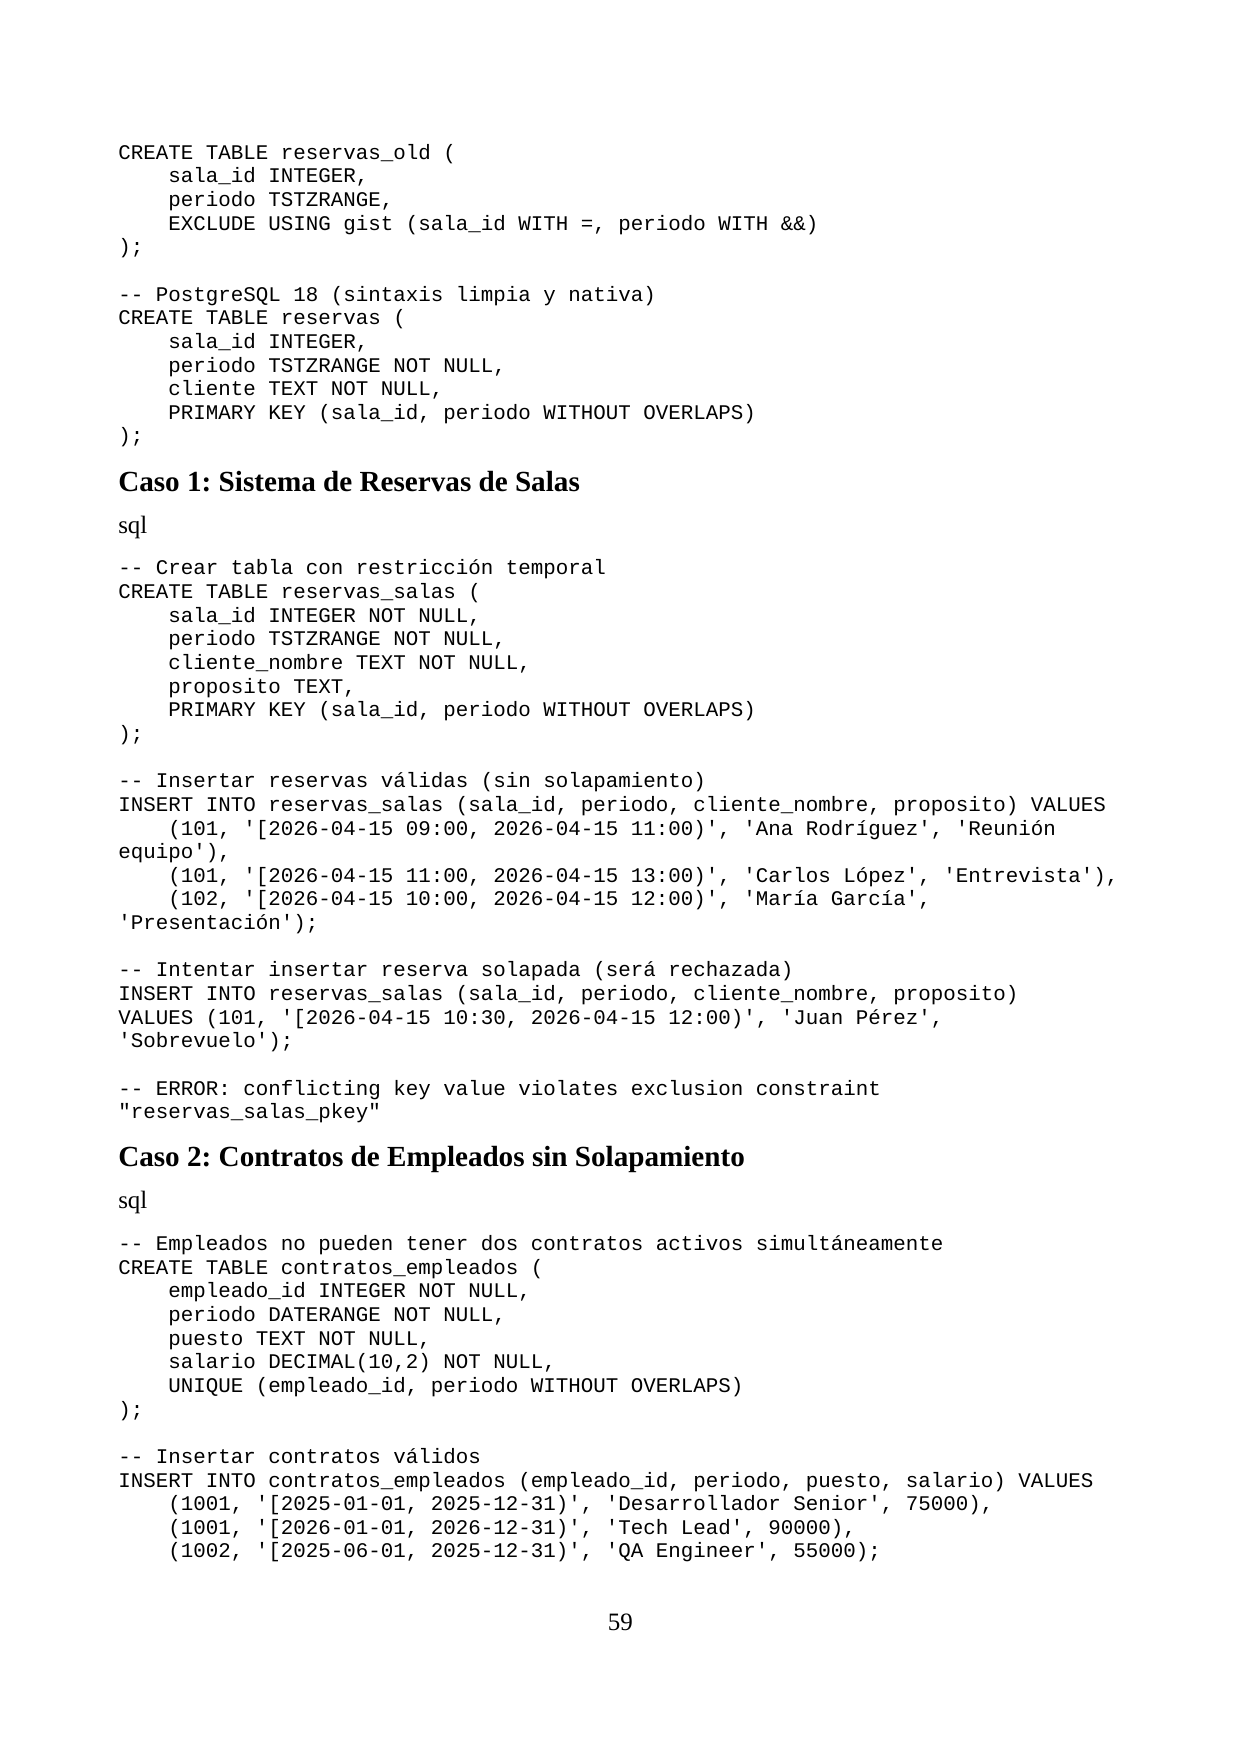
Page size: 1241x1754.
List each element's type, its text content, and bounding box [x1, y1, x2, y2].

text -- Insertar contratos válidos [118, 1446, 1122, 1469]
text (102, '[2026-04-15 10:00, 2026-04-15 12:00)', 'María García', 'Presentación'); [118, 888, 1122, 936]
text (101, '[2026-04-15 09:00, 2026-04-15 11:00)', 'Ana Rodríguez', 'Reunión equipo'), [118, 817, 1122, 865]
text periodo TSTZRANGE, [118, 189, 1122, 213]
text periodo DATERANGE NOT NULL, [118, 1304, 1122, 1328]
text ); [118, 723, 1122, 747]
text periodo TSTZRANGE NOT NULL, [118, 354, 1122, 378]
subtitle Caso 1: Sistema de Reservas de Salas [118, 464, 1122, 497]
text PRIMARY KEY (sala_id, periodo WITHOUT OVERLAPS) [118, 402, 1122, 426]
text CREATE TABLE reservas_salas ( [118, 581, 1122, 605]
text -- Insertar reservas válidas (sin solapamiento) [118, 770, 1122, 794]
text cliente TEXT NOT NULL, [118, 378, 1122, 402]
text CREATE TABLE reservas_old ( [118, 142, 1122, 165]
text -- PostgreSQL 18 (sintaxis limpia y nativa) [118, 284, 1122, 307]
text ); [118, 236, 1122, 260]
text CREATE TABLE contratos_empleados ( [118, 1257, 1122, 1280]
text INSERT INTO contratos_empleados (empleado_id, periodo, puesto, salario) VALUES [118, 1469, 1122, 1493]
text -- Crear tabla con restricción temporal [118, 557, 1122, 581]
text PRIMARY KEY (sala_id, periodo WITHOUT OVERLAPS) [118, 699, 1122, 723]
text INSERT INTO reservas_salas (sala_id, periodo, cliente_nombre, proposito) VALUES [118, 794, 1122, 817]
text cliente_nombre TEXT NOT NULL, [118, 652, 1122, 676]
text (1002, '[2025-06-01, 2025-12-31)', 'QA Engineer', 55000); [118, 1541, 1122, 1564]
text (101, '[2026-04-15 11:00, 2026-04-15 13:00)', 'Carlos López', 'Entrevista'), [118, 865, 1122, 888]
text -- Intentar insertar reserva solapada (será rechazada) [118, 959, 1122, 983]
text INSERT INTO reservas_salas (sala_id, periodo, cliente_nombre, proposito) [118, 983, 1122, 1007]
text sala_id INTEGER, [118, 331, 1122, 354]
text sala_id INTEGER, [118, 165, 1122, 189]
text salario DECIMAL(10,2) NOT NULL, [118, 1351, 1122, 1375]
text VALUES (101, '[2026-04-15 10:30, 2026-04-15 12:00)', 'Juan Pérez', 'Sobrevuelo'); [118, 1007, 1122, 1054]
text sql [118, 1186, 1122, 1214]
text ); [118, 1399, 1122, 1422]
text empleado_id INTEGER NOT NULL, [118, 1280, 1122, 1304]
text sql [118, 510, 1122, 538]
text ); [118, 426, 1122, 449]
text -- ERROR: conflicting key value violates exclusion constraint "reservas_salas_pkey" [118, 1078, 1122, 1125]
text sala_id INTEGER NOT NULL, [118, 605, 1122, 628]
text (1001, '[2026-01-01, 2026-12-31)', 'Tech Lead', 90000), [118, 1517, 1122, 1541]
text UNIQUE (empleado_id, periodo WITHOUT OVERLAPS) [118, 1375, 1122, 1399]
text periodo TSTZRANGE NOT NULL, [118, 628, 1122, 652]
text proposito TEXT, [118, 676, 1122, 699]
text (1001, '[2025-01-01, 2025-12-31)', 'Desarrollador Senior', 75000), [118, 1493, 1122, 1517]
text -- Empleados no pueden tener dos contratos activos simultáneamente [118, 1233, 1122, 1257]
subtitle Caso 2: Contratos de Empleados sin Solapamiento [118, 1139, 1122, 1173]
text puesto TEXT NOT NULL, [118, 1328, 1122, 1351]
text CREATE TABLE reservas ( [118, 307, 1122, 331]
text EXCLUDE USING gist (sala_id WITH =, periodo WITH &&) [118, 213, 1122, 236]
